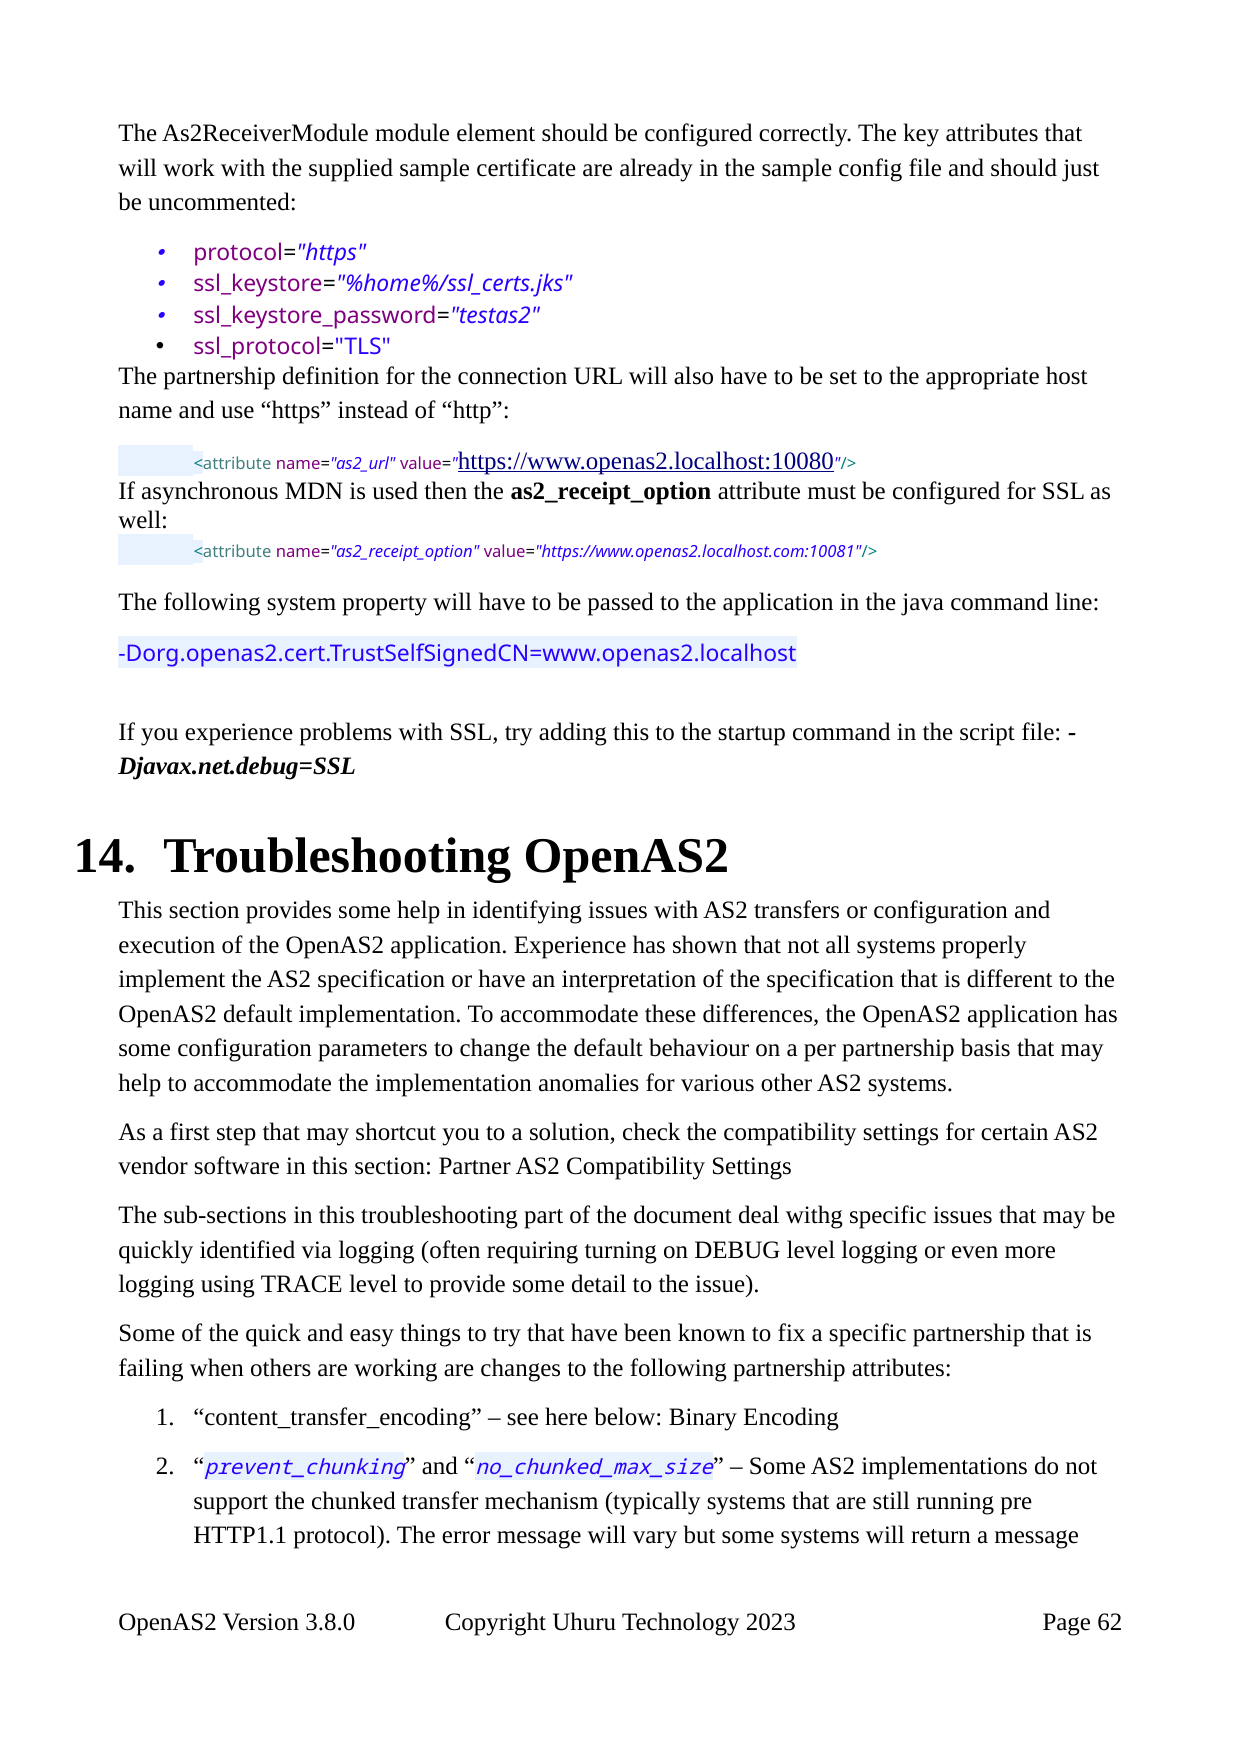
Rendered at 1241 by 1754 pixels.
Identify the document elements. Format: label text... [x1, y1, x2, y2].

text The sub-sections in this troubleshooting part of the document deal withg specific issues that may be quickly identified via logging (often requiring turning on DEBUG level logging or even more logging using TRACE level to provide some detail to the issue). [118, 1200, 1122, 1298]
list ssl_keystore="%home%/ssl_certs.jks" [156, 267, 1122, 299]
list “content_transfer_encoding” – see here below: Binary Encoding [156, 1402, 1122, 1431]
text If asynchronous MDN is used then the as2_receipt_option attribute must be configured for SSL as well: [118, 476, 1122, 533]
list ssl_protocol="TLS" [156, 330, 1122, 361]
text If you experience problems with SSL, try adding this to the startup command in the script file: -Djavax.net.debug=SSL [118, 717, 1122, 780]
subtitle Troubleshooting OpenAS2 [73, 825, 1122, 883]
text This section provides some help in identifying issues with AS2 transfers or configuration and execution of the OpenAS2 application. Experience has shown that not all systems properly implement the AS2 specification or have an interpretation of the specification that is different to the OpenAS2 default implementation. To accommodate these differences, the OpenAS2 application has some configuration parameters to change the default behaviour on a per partnership basis that may help to accommodate the implementation anomalies for various other AS2 systems. [118, 895, 1122, 1096]
list ssl_keystore_password="testas2" [156, 299, 1122, 330]
text The As2ReceiverModule module element should be configured correctly. The key attributes that will work with the supplied sample certificate are already in the sample config file and should just be uncommented: [118, 118, 1122, 216]
text The following system property will have to be passed to the application in the java command line: [118, 587, 1122, 616]
text -Dorg.openas2.cert.TrustSelfSignedCN=www.openas2.localhost [118, 636, 1122, 668]
text <attribute name="as2_receipt_option" value="https://www.openas2.localhost.com:10081"/> [118, 533, 1122, 565]
text The partnership definition for the connection URL will also have to be set to the appropriate host name and use “https” instead of “http”: [118, 361, 1122, 424]
text As a first step that may shortcut you to a solution, check the compatibility settings for certain AS2 vendor software in this section: Partner AS2 Compatibility Settings [118, 1117, 1122, 1180]
text Some of the quick and easy things to try that have been known to fix a specific partnership that is failing when others are working are changes to the following partnership attributes: [118, 1318, 1122, 1382]
list “prevent_chunking” and “no_chunked_max_size” – Some AS2 implementations do not support the chunked transfer mechanism (typically systems that are still running pre HTTP1.1 protocol). The error message will vary but some systems will return a message [156, 1451, 1122, 1549]
list protocol="https" [156, 236, 1122, 267]
text <attribute name="as2_url" value="https://www.openas2.localhost:10080"/> [118, 445, 1122, 476]
